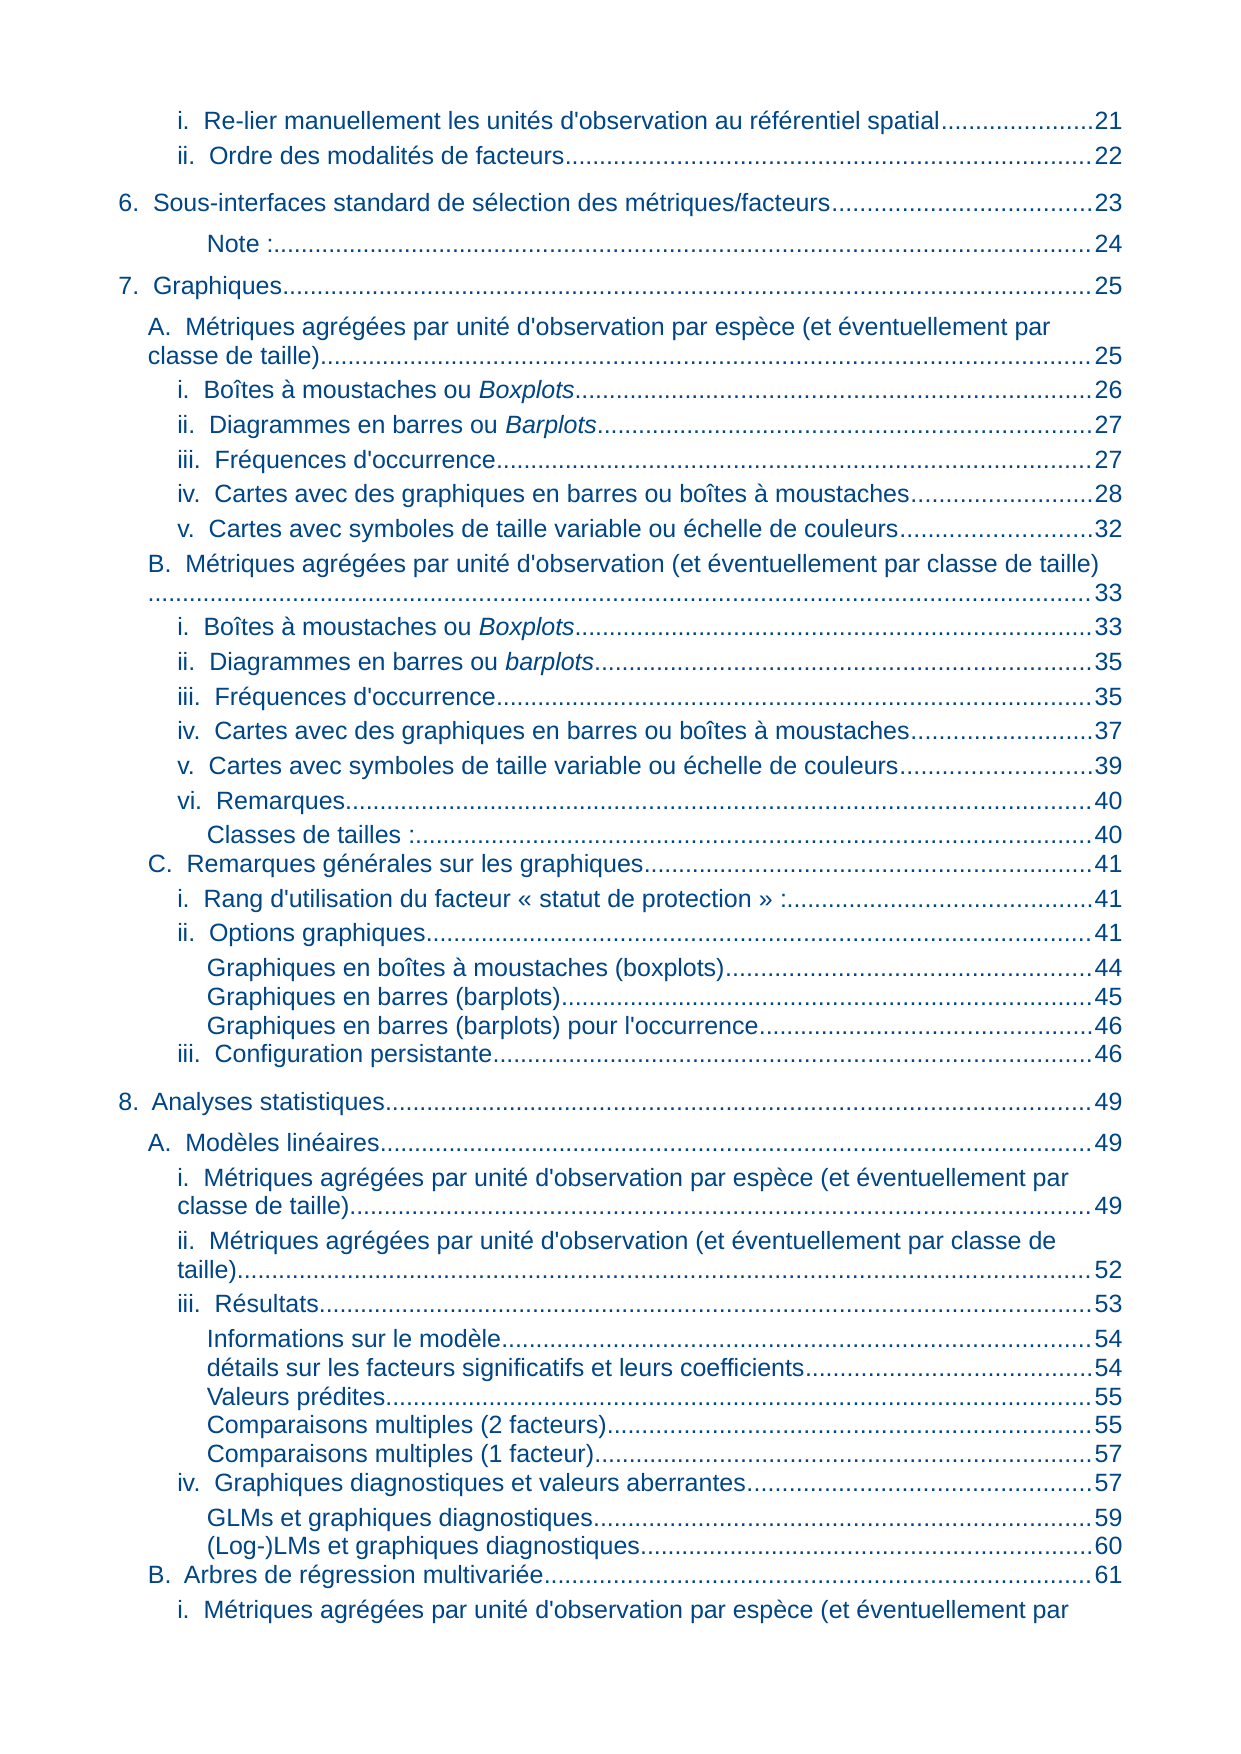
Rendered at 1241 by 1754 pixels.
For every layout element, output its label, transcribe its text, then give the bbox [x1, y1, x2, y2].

text iv. Cartes avec des graphiques en barres ou boîtes à moustaches 28 [177, 479, 1122, 508]
text 6. Sous-interfaces standard de sélection des métriques/facteurs 23 [118, 188, 1122, 217]
text iv. Graphiques diagnostiques et valeurs aberrantes 57 [177, 1468, 1122, 1497]
text détails sur les facteurs significatifs et leurs coefficients 54 [207, 1353, 1122, 1382]
text 7. Graphiques 25 [118, 271, 1122, 299]
text Note : 24 [207, 229, 1122, 258]
text Graphiques en barres (barplots) 45 [207, 982, 1122, 1011]
text v. Cartes avec symboles de taille variable ou échelle de couleurs 32 [177, 514, 1122, 543]
text A. Modèles linéaires 49 [148, 1128, 1122, 1157]
text ii. Ordre des modalités de facteurs 22 [177, 141, 1122, 170]
text ii. Options graphiques 41 [177, 918, 1122, 947]
text B. Arbres de régression multivariée 61 [148, 1560, 1122, 1589]
text iii. Fréquences d'occurrence 35 [177, 682, 1122, 710]
text Comparaisons multiples (1 facteur) 57 [207, 1439, 1122, 1468]
text vi. Remarques 40 [177, 786, 1122, 814]
text A. Métriques agrégées par unité d'observation par espèce (et éventuellement par classe de taille) 25 [148, 312, 1122, 369]
text (Log-)LMs et graphiques diagnostiques 60 [207, 1531, 1122, 1560]
text ii. Diagrammes en barres ou barplots 35 [177, 647, 1122, 676]
text ii. Diagrammes en barres ou Barplots 27 [177, 410, 1122, 439]
text B. Métriques agrégées par unité d'observation (et éventuellement par classe de taille) 33 [148, 549, 1122, 606]
text i. Métriques agrégées par unité d'observation par espèce (et éventuellement par classe de taille) 62 [177, 1595, 1122, 1623]
text GLMs et graphiques diagnostiques 59 [207, 1502, 1122, 1531]
text i. Boîtes à moustaches ou Boxplots 33 [177, 612, 1122, 641]
text Graphiques en boîtes à moustaches (boxplots) 44 [207, 953, 1122, 982]
text Comparaisons multiples (2 facteurs) 55 [207, 1410, 1122, 1439]
text 8. Analyses statistiques 49 [118, 1087, 1122, 1115]
text iv. Cartes avec des graphiques en barres ou boîtes à moustaches 37 [177, 716, 1122, 745]
text Valeurs prédites 55 [207, 1382, 1122, 1410]
text iii. Fréquences d'occurrence 27 [177, 445, 1122, 473]
text ii. Métriques agrégées par unité d'observation (et éventuellement par classe de taille) 52 [177, 1226, 1122, 1283]
text C. Remarques générales sur les graphiques 41 [148, 849, 1122, 878]
text i. Métriques agrégées par unité d'observation par espèce (et éventuellement par classe de taille) 49 [177, 1162, 1122, 1220]
text i. Re-lier manuellement les unités d'observation au référentiel spatial 21 [177, 106, 1122, 135]
text iii. Résultats 53 [177, 1289, 1122, 1318]
text i. Boîtes à moustaches ou Boxplots 26 [177, 375, 1122, 404]
text iii. Configuration persistante 46 [177, 1039, 1122, 1068]
text v. Cartes avec symboles de taille variable ou échelle de couleurs 39 [177, 751, 1122, 780]
text Informations sur le modèle 54 [207, 1324, 1122, 1353]
text i. Rang d'utilisation du facteur « statut de protection » : 41 [177, 884, 1122, 912]
text Classes de tailles : 40 [207, 820, 1122, 849]
text Graphiques en barres (barplots) pour l'occurrence 46 [207, 1011, 1122, 1039]
